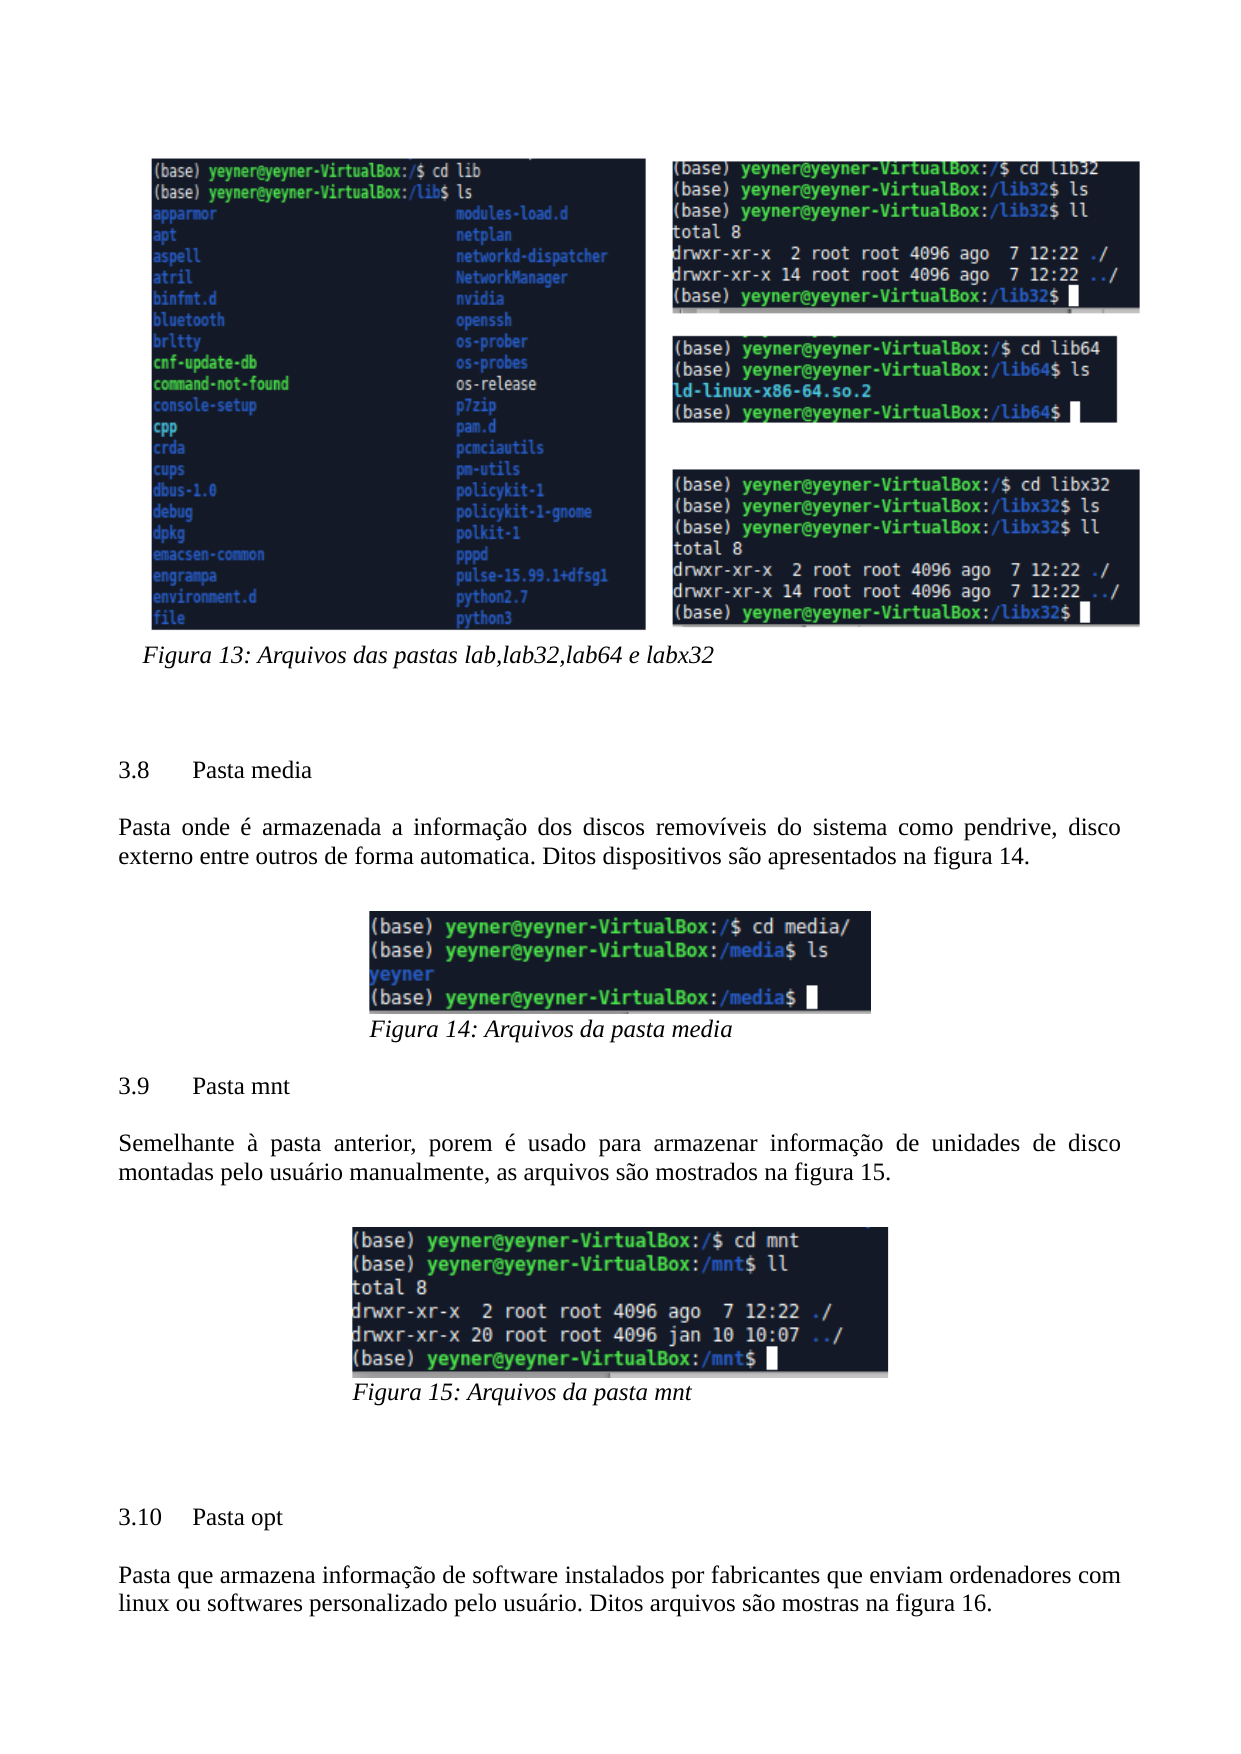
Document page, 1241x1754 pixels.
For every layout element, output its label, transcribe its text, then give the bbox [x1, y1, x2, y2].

text 3.10 Pasta opt [118, 1502, 1122, 1531]
text Pasta onde é armazenada a informação dos discos removíveis do sistema como pendrive, disco externo entre outros de forma automatica. Ditos dispositivos são apresentados na figura 14. [118, 812, 1122, 870]
text Figura 13: Arquivos das pastas lab,lab32,lab64 e labx32 [142, 640, 1146, 668]
text 3.9 Pasta mnt [118, 1071, 1122, 1100]
text Semelhante à pasta anterior, porem é usado para armazenar informação de unidades de disco montadas pelo usuário manualmente, as arquivos são mostrados na figura 15. [118, 1128, 1122, 1186]
picture [369, 911, 871, 1014]
text Figura 14: Arquivos da pasta media [369, 1014, 871, 1043]
text Pasta que armazena informação de software instalados por fabricantes que enviam ordenadores com linux ou softwares personalizado pelo usuário. Ditos arquivos são mostras na figura 16. [118, 1560, 1122, 1617]
picture [142, 146, 1147, 640]
text 3.8 Pasta media [118, 755, 1122, 783]
picture [352, 1227, 889, 1378]
text Figura 15: Arquivos da pasta mnt [352, 1378, 888, 1406]
